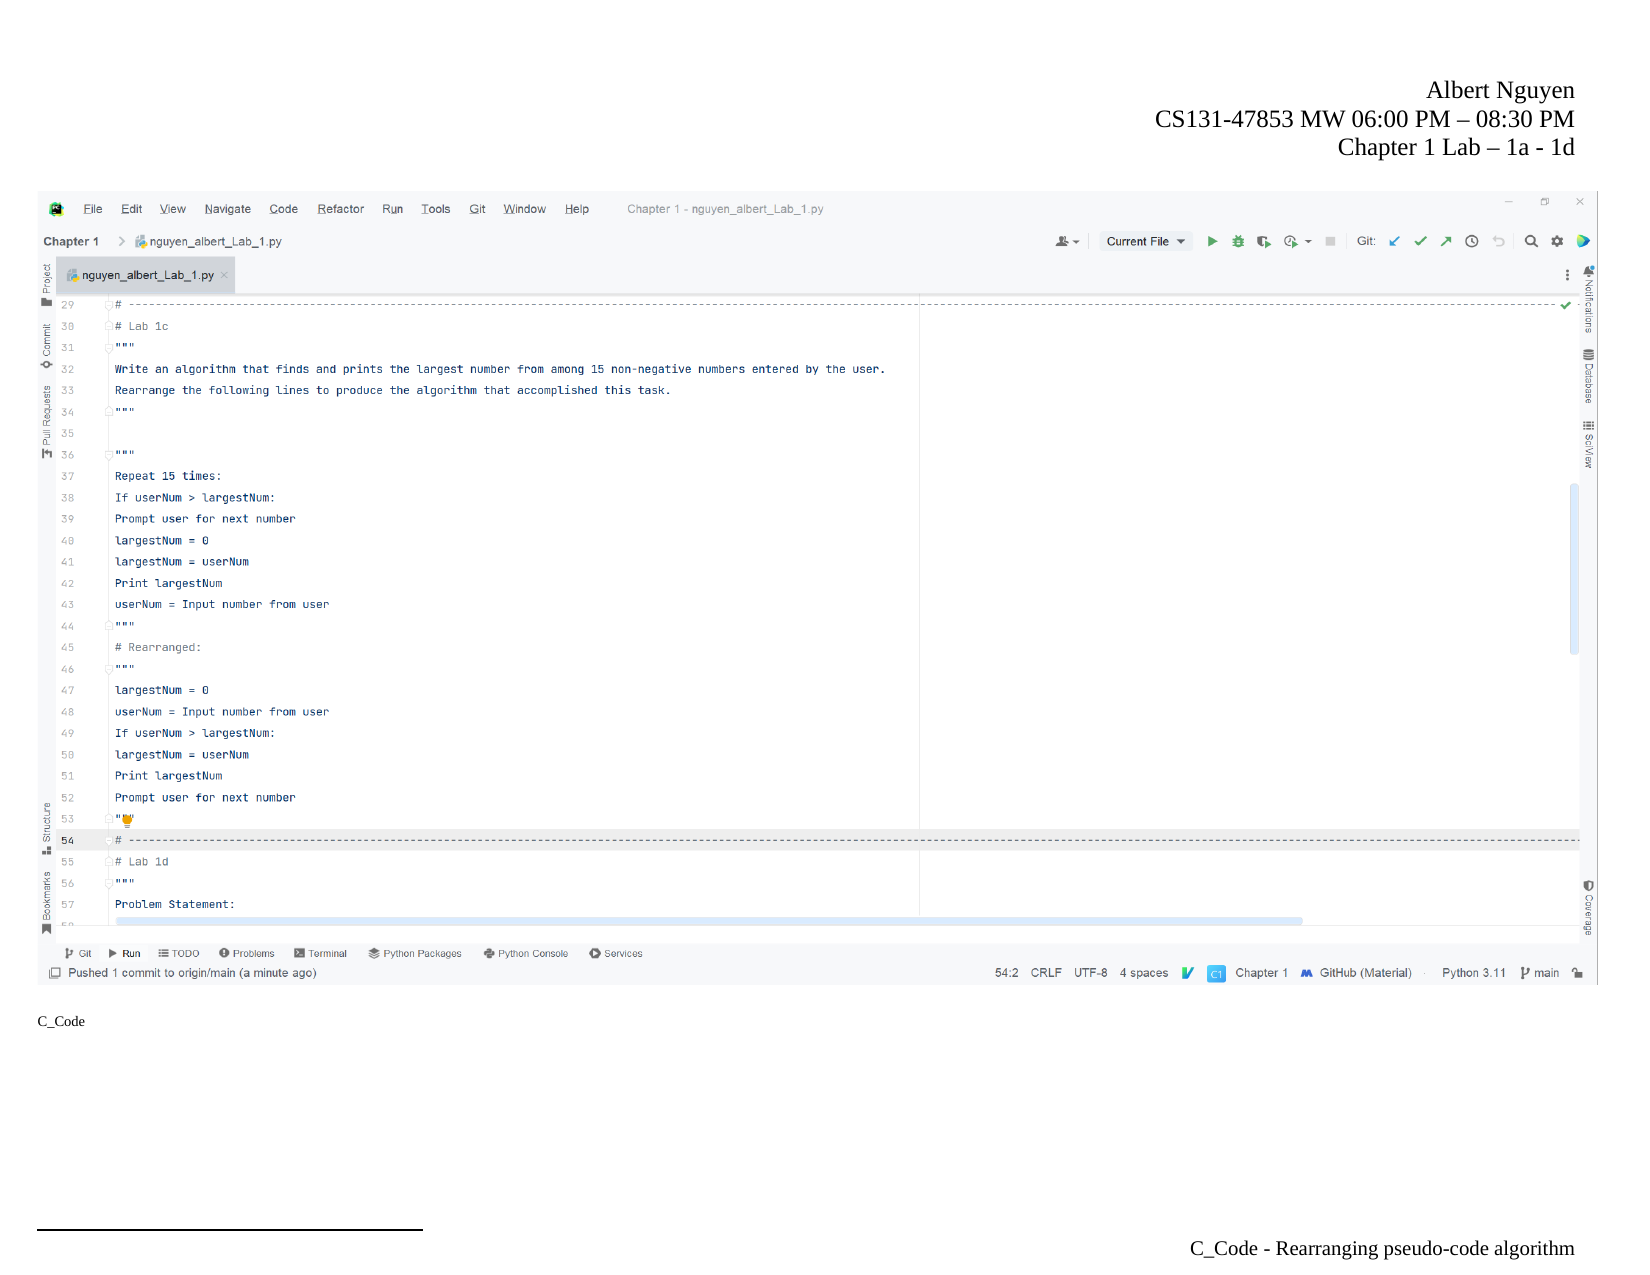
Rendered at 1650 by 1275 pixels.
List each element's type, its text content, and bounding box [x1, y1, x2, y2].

text - Rearranging pseudo-code algorithm [37, 1236, 1575, 1260]
picture [37, 191, 1598, 985]
